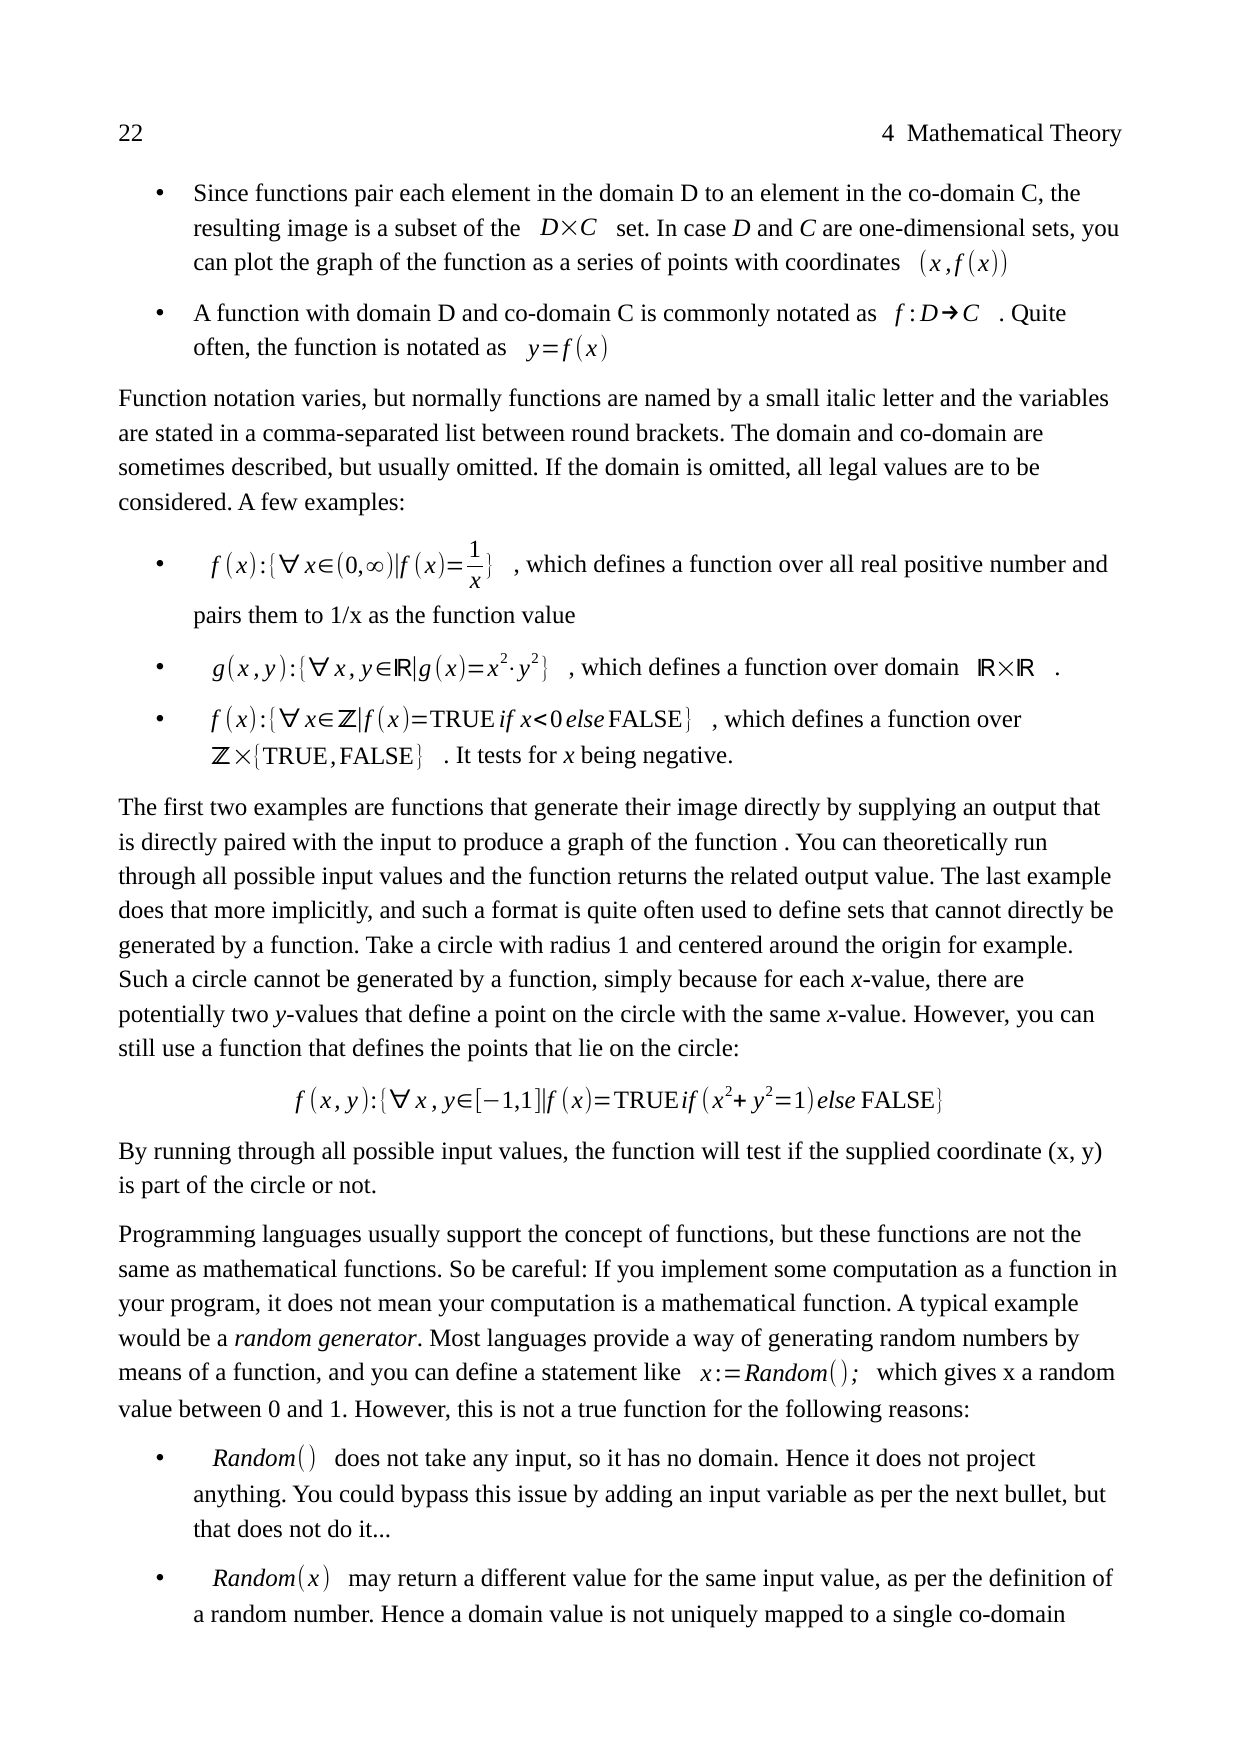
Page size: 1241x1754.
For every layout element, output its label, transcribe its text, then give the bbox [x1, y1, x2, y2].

list does not take any input, so it has no domain. Hence it does not project anything. You could bypass this issue by adding an input variable as per the next bullet, but that does not do it... [156, 1443, 1122, 1542]
list A function with domain D and co-domain C is commonly notated as. Quite often, the function is notated as [156, 298, 1122, 363]
text The first two examples are functions that generate their image directly by supplying an output that is directly paired with the input to produce a graph of the function . You can theoretically run through all possible input values and the function returns the related output value. The last example does that more implicitly, and such a format is quite often used to define sets that cannot directly be generated by a function. Take a circle with radius 1 and centered around the origin for example. Such a circle cannot be generated by a function, simply because for each x-value, there are potentially two y-values that define a point on the circle with the same x-value. However, you can still use a function that defines the points that lie on the circle: [118, 792, 1122, 1062]
list , which defines a function over. It tests for x being negative. [156, 704, 1122, 772]
text Programming languages usually support the concept of functions, but these functions are not the same as mathematical functions. So be careful: If you implement some computation as a function in your program, it does not mean your computation is a mathematical function. A typical example would be a random generator. Most languages provide a way of generating random numbers by means of a function, and you can define a statement likewhich gives x a random value between 0 and 1. However, this is not a true function for the following reasons: [118, 1219, 1122, 1422]
list Since functions pair each element in the domain D to an element in the co-domain C, the resulting image is a subset of theset. In case D and C are one-dimensional sets, you can plot the graph of the function as a series of points with coordinates [156, 178, 1122, 278]
list , which defines a function over all real positive number and pairs them to 1/x as the function value [156, 536, 1122, 629]
list may return a different value for the same input value, as per the definition of a random number. Hence a domain value is not uniquely mapped to a single co-domain [156, 1563, 1122, 1628]
text Function notation varies, but normally functions are named by a small italic letter and the variables are stated in a comma-separated list between round brackets. The domain and co-domain are sometimes described, but usually omitted. If the domain is omitted, all legal values are to be considered. A few examples: [118, 383, 1122, 516]
text By running through all possible input values, the function will test if the supplied coordinate (x, y) is part of the circle or not. [118, 1136, 1122, 1199]
list , which defines a function over domain. [156, 650, 1122, 683]
